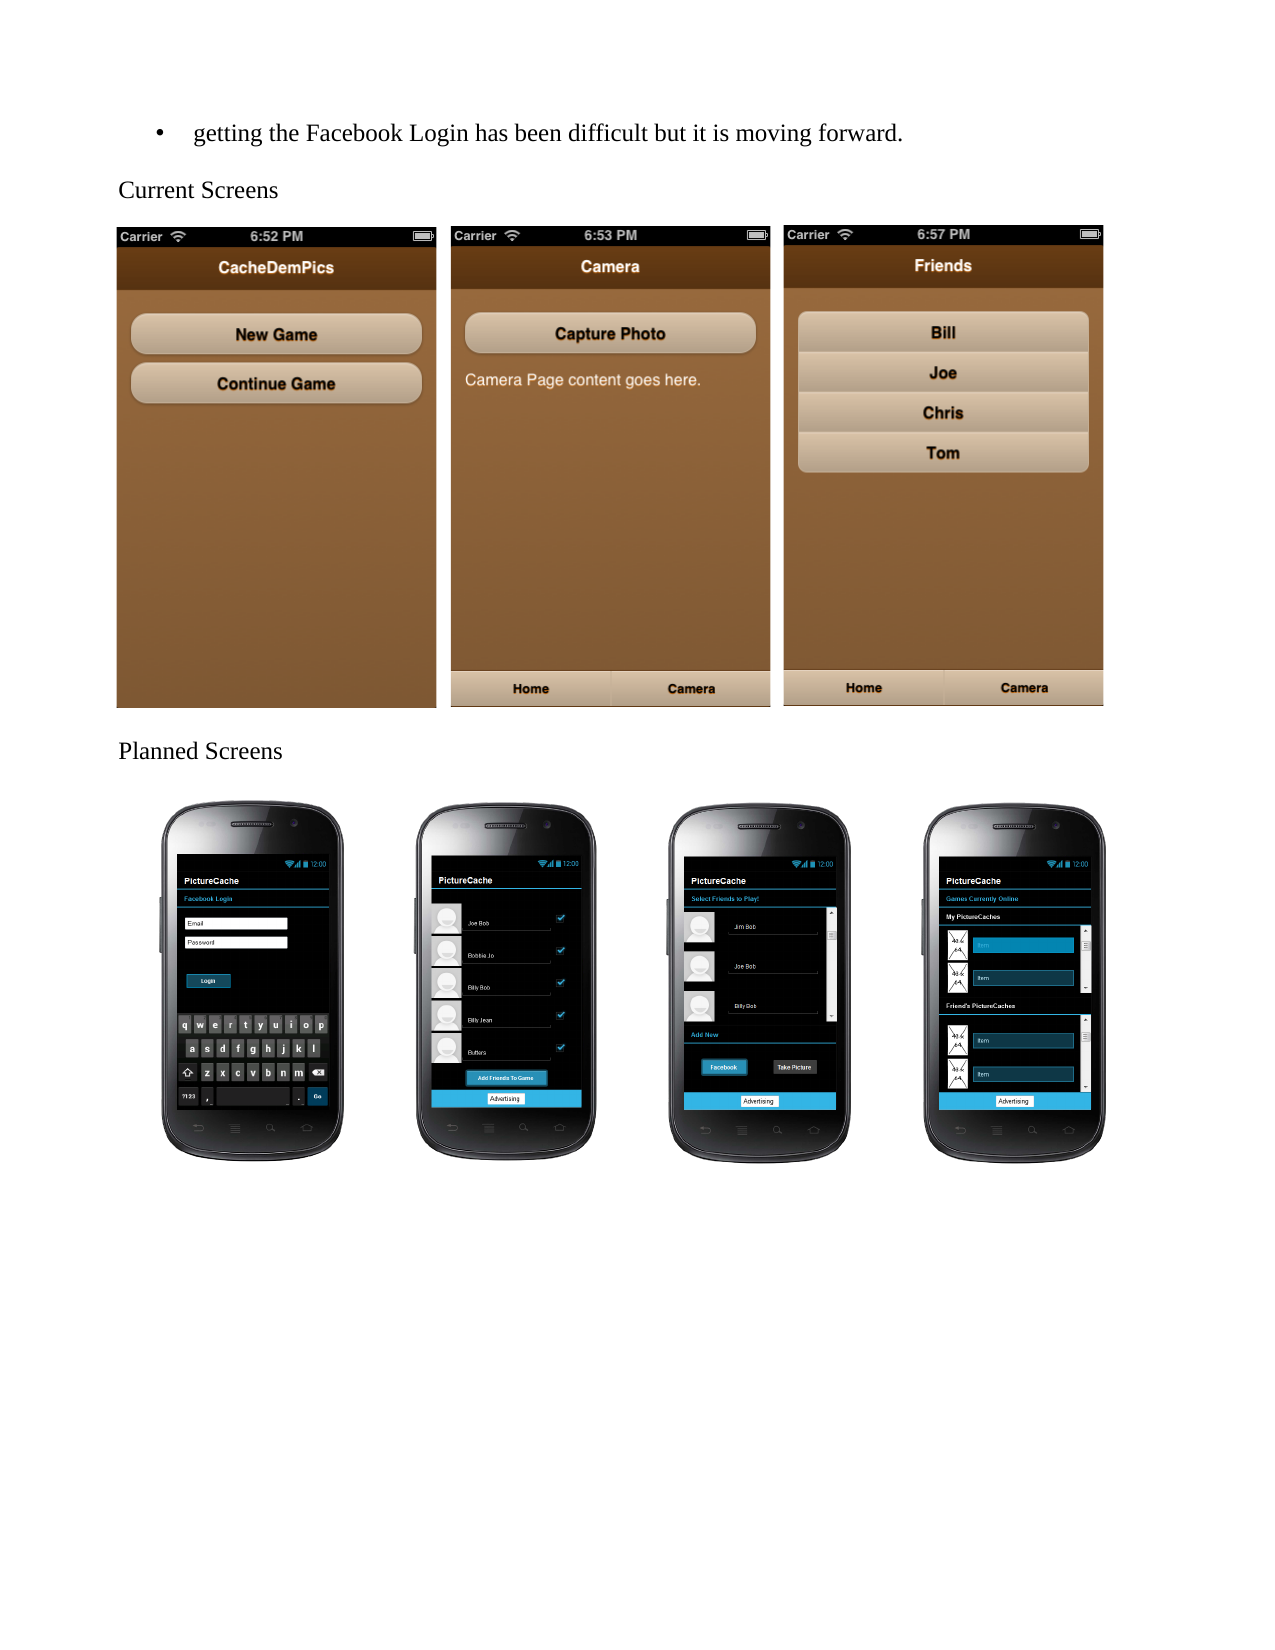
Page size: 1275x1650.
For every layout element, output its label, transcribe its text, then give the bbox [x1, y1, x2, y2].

text Current Screens [118, 176, 1157, 204]
picture [783, 225, 1104, 706]
text Planned Screens [118, 736, 1157, 765]
picture [121, 788, 1139, 1243]
picture [116, 227, 437, 708]
list getting the Facebook Login has been difficult but it is moving forward. [156, 118, 1157, 147]
picture [450, 226, 771, 707]
